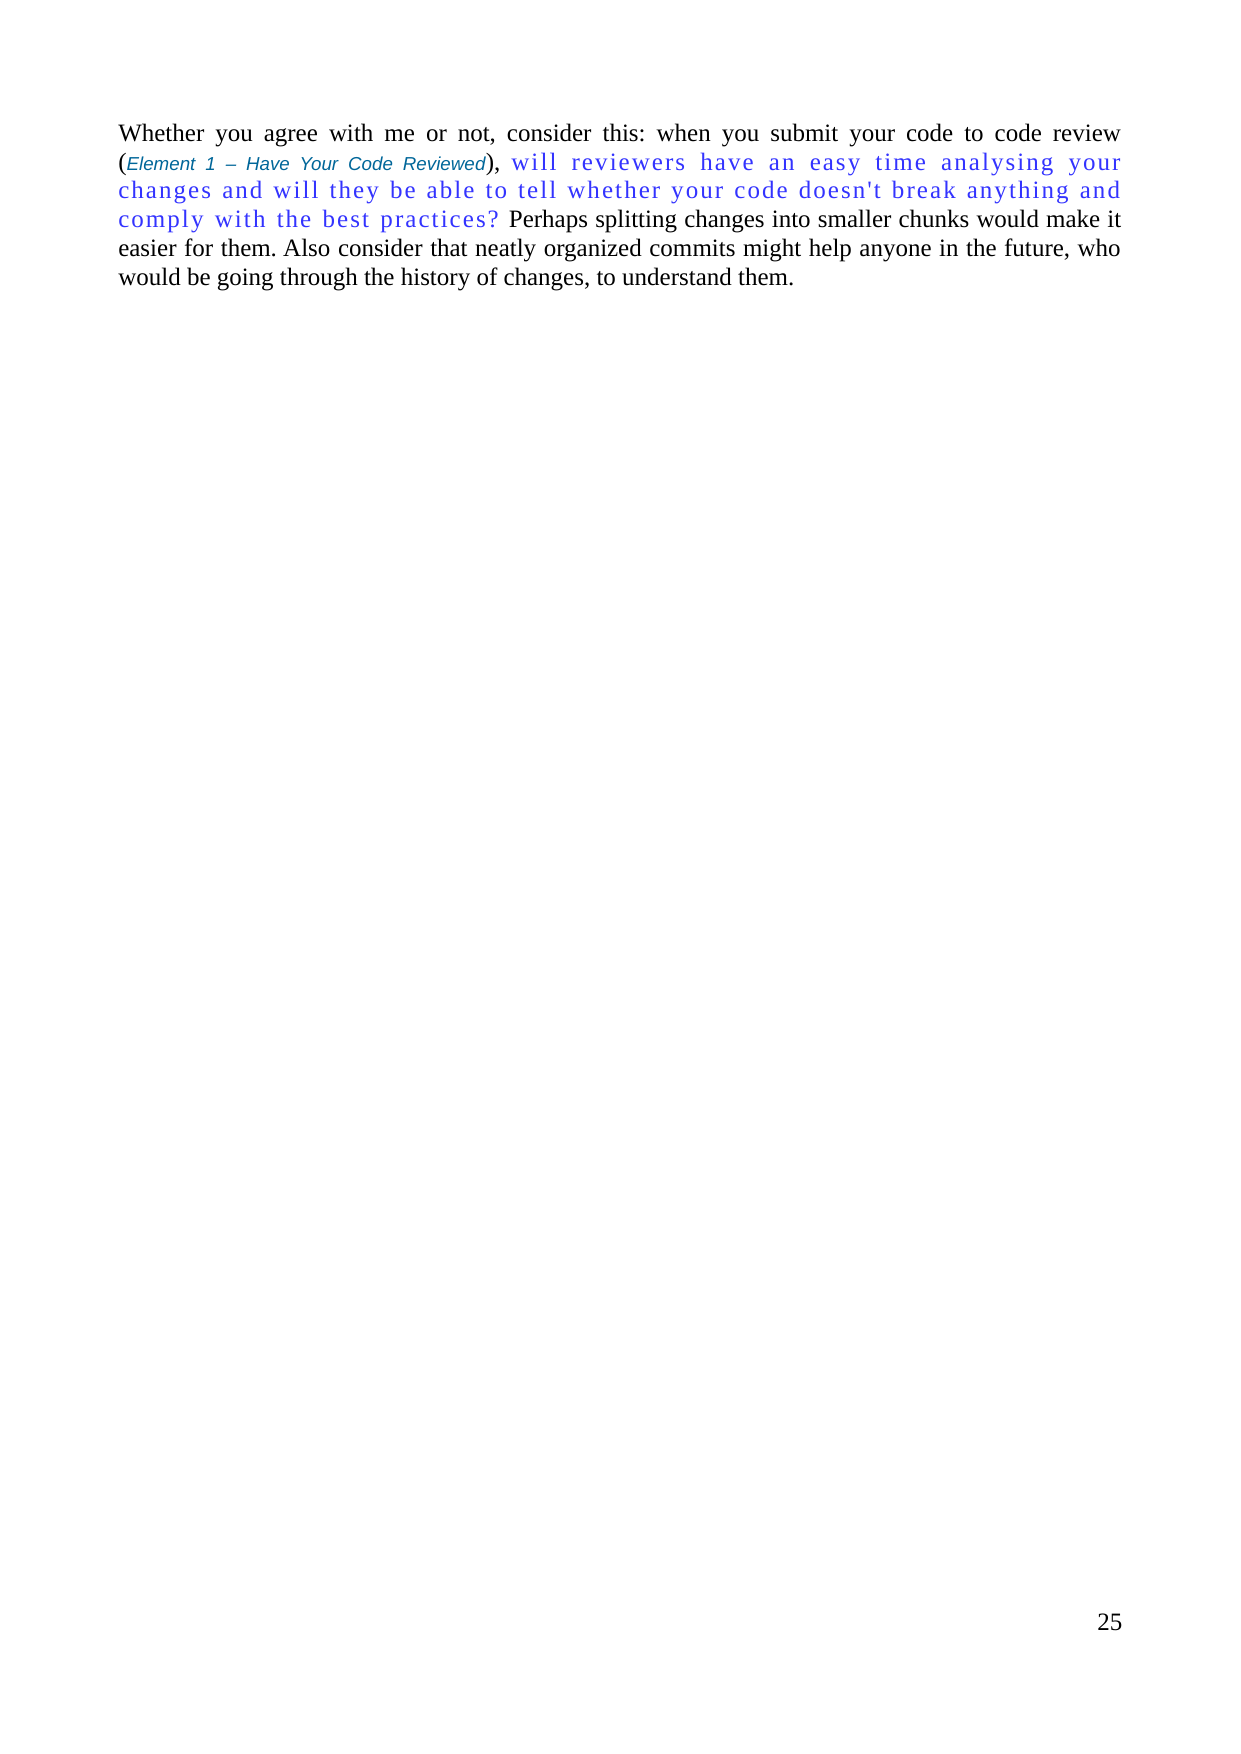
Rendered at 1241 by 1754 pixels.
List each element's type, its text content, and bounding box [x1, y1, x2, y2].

text Whether you agree with me or not, consider this: when you submit your code to code review (Element 1 – Have Your Code Reviewed), will reviewers have an easy time analysing your changes and will they be able to tell whether your code doesn't break anything and comply with the best practices? Perhaps splitting changes into smaller chunks would make it easier for them. Also consider that neatly organized commits might help anyone in the future, who would be going through the history of changes, to understand them. [118, 204, 1122, 291]
text Whether you agree with me or not, consider this: when you submit your code to code review (Element 1 – Have Your Code Reviewed), will reviewers have an easy time analysing your changes and will they be able to tell whether your code doesn't break anything and comply with the best practices? Perhaps splitting changes into smaller chunks would make it easier for them. Also consider that neatly organized commits might help anyone in the future, who would be going through the history of changes, to understand them. [118, 118, 1122, 176]
